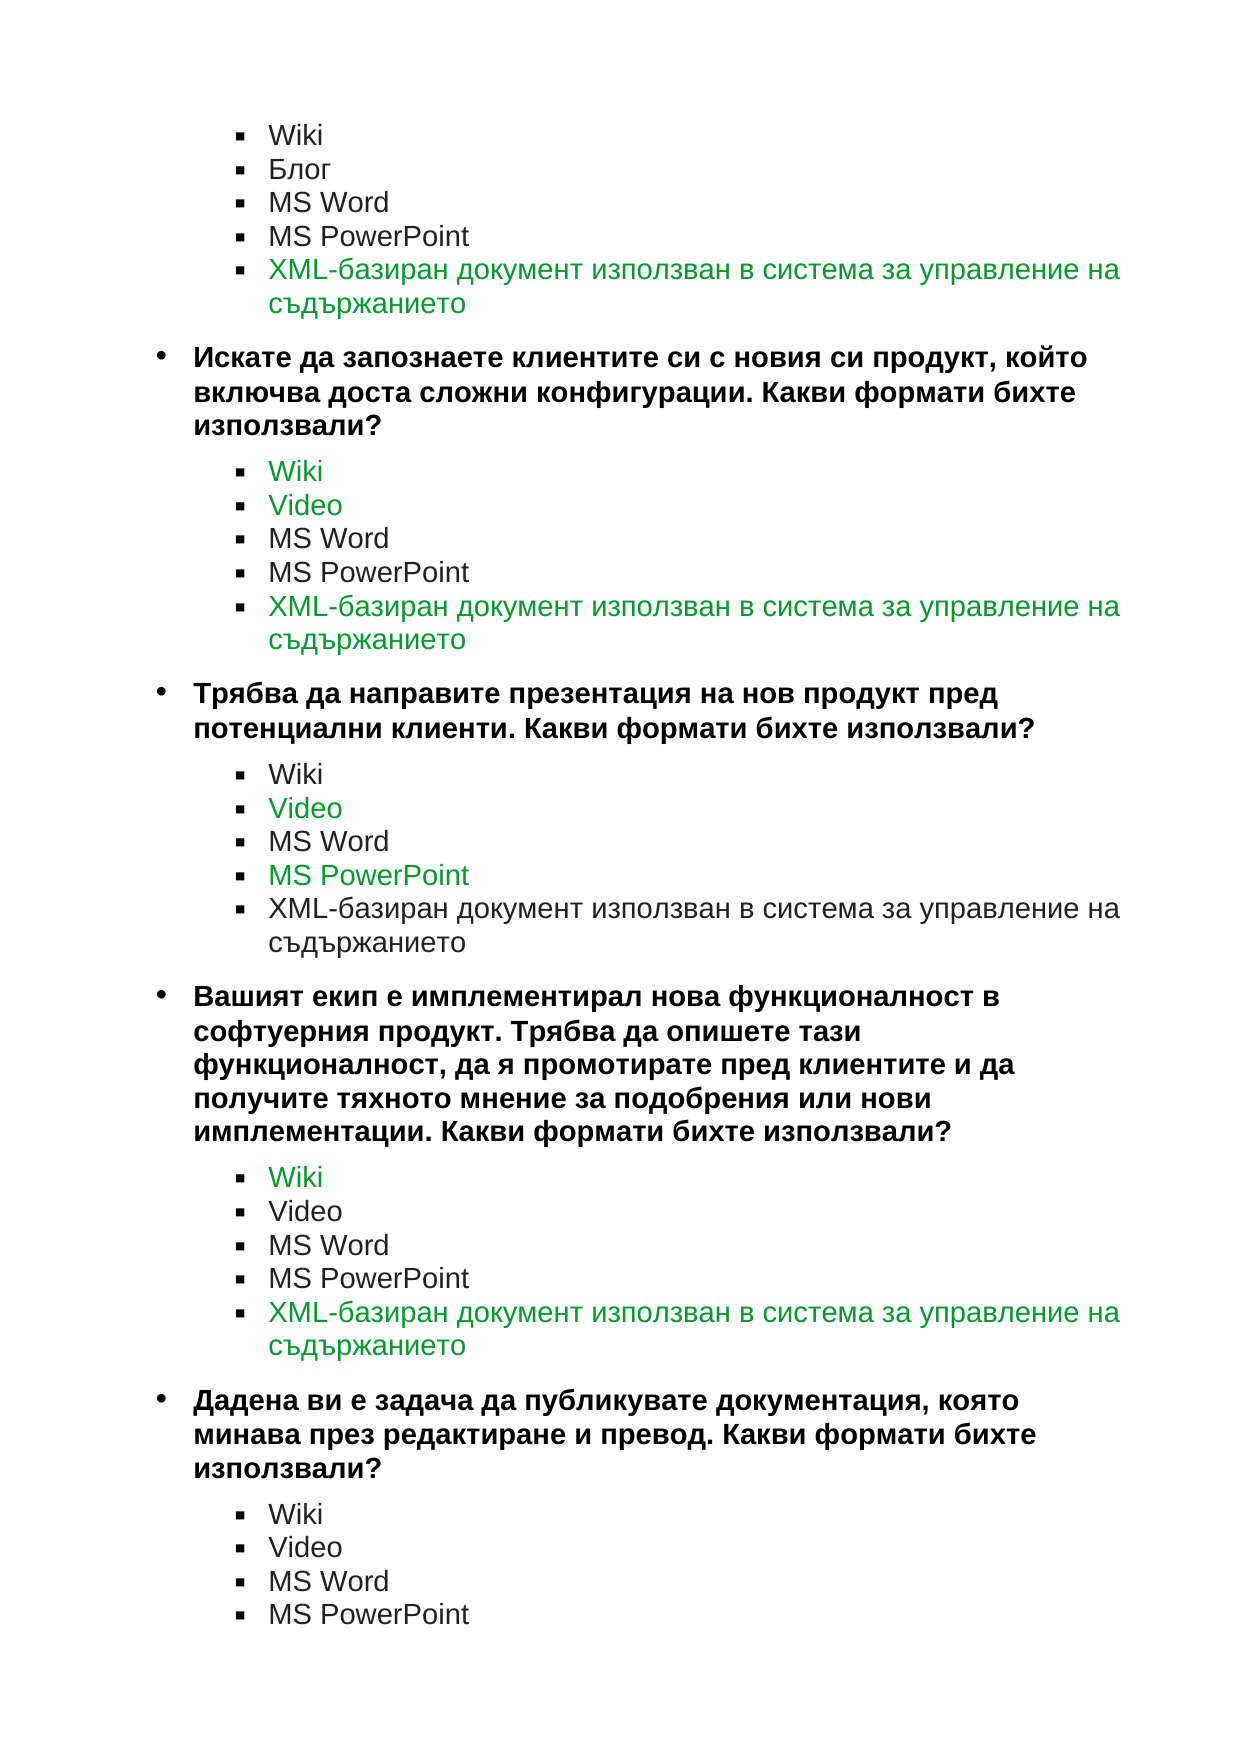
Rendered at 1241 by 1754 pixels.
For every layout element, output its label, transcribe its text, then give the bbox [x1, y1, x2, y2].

list XML-базиран документ използван в система за управление на съдържанието [231, 1294, 1122, 1362]
list Video [231, 1194, 1122, 1227]
list Wiki [231, 118, 1122, 152]
list MS Word [231, 1564, 1122, 1597]
list XML-базиран документ използван в система за управление на съдържанието [231, 252, 1122, 319]
list Дадена ви е задача да публикувате документация, която минава през редактиране и превод. Какви формати бихте използвали? [156, 1382, 1122, 1484]
list Искате да запознаете клиентите си с новия си продукт, който включва доста сложни конфигурации. Какви формати бихте използвали? [156, 340, 1122, 442]
list Wiki [231, 1497, 1122, 1530]
list MS Word [231, 1227, 1122, 1261]
list Блог [231, 152, 1122, 185]
list MS PowerPoint [231, 555, 1122, 588]
list Video [231, 1530, 1122, 1564]
list Wiki [231, 454, 1122, 488]
list Трябва да направите презентация на нов продукт пред потенциални клиенти. Какви формати бихте използвали? [156, 676, 1122, 744]
list MS PowerPoint [231, 858, 1122, 891]
list Wiki [231, 1160, 1122, 1194]
list MS PowerPoint [231, 1597, 1122, 1631]
list Wiki [231, 757, 1122, 791]
list MS Word [231, 521, 1122, 555]
list MS PowerPoint [231, 219, 1122, 252]
list Video [231, 791, 1122, 824]
list MS PowerPoint [231, 1261, 1122, 1294]
list Video [231, 488, 1122, 521]
list Вашият екип е имплементирал нова функционалност в софтуерния продукт. Трябва да опишете тази функционалност, да я промотирате пред клиентите и да получите тяхното мнение за подобрения или нови имплементации. Какви формати бихте използвали? [156, 979, 1122, 1148]
list XML-базиран документ използван в система за управление на съдържанието [231, 588, 1122, 656]
list MS Word [231, 185, 1122, 219]
list XML-базиран документ използван в система за управление на съдържанието [231, 891, 1122, 958]
list MS Word [231, 824, 1122, 858]
